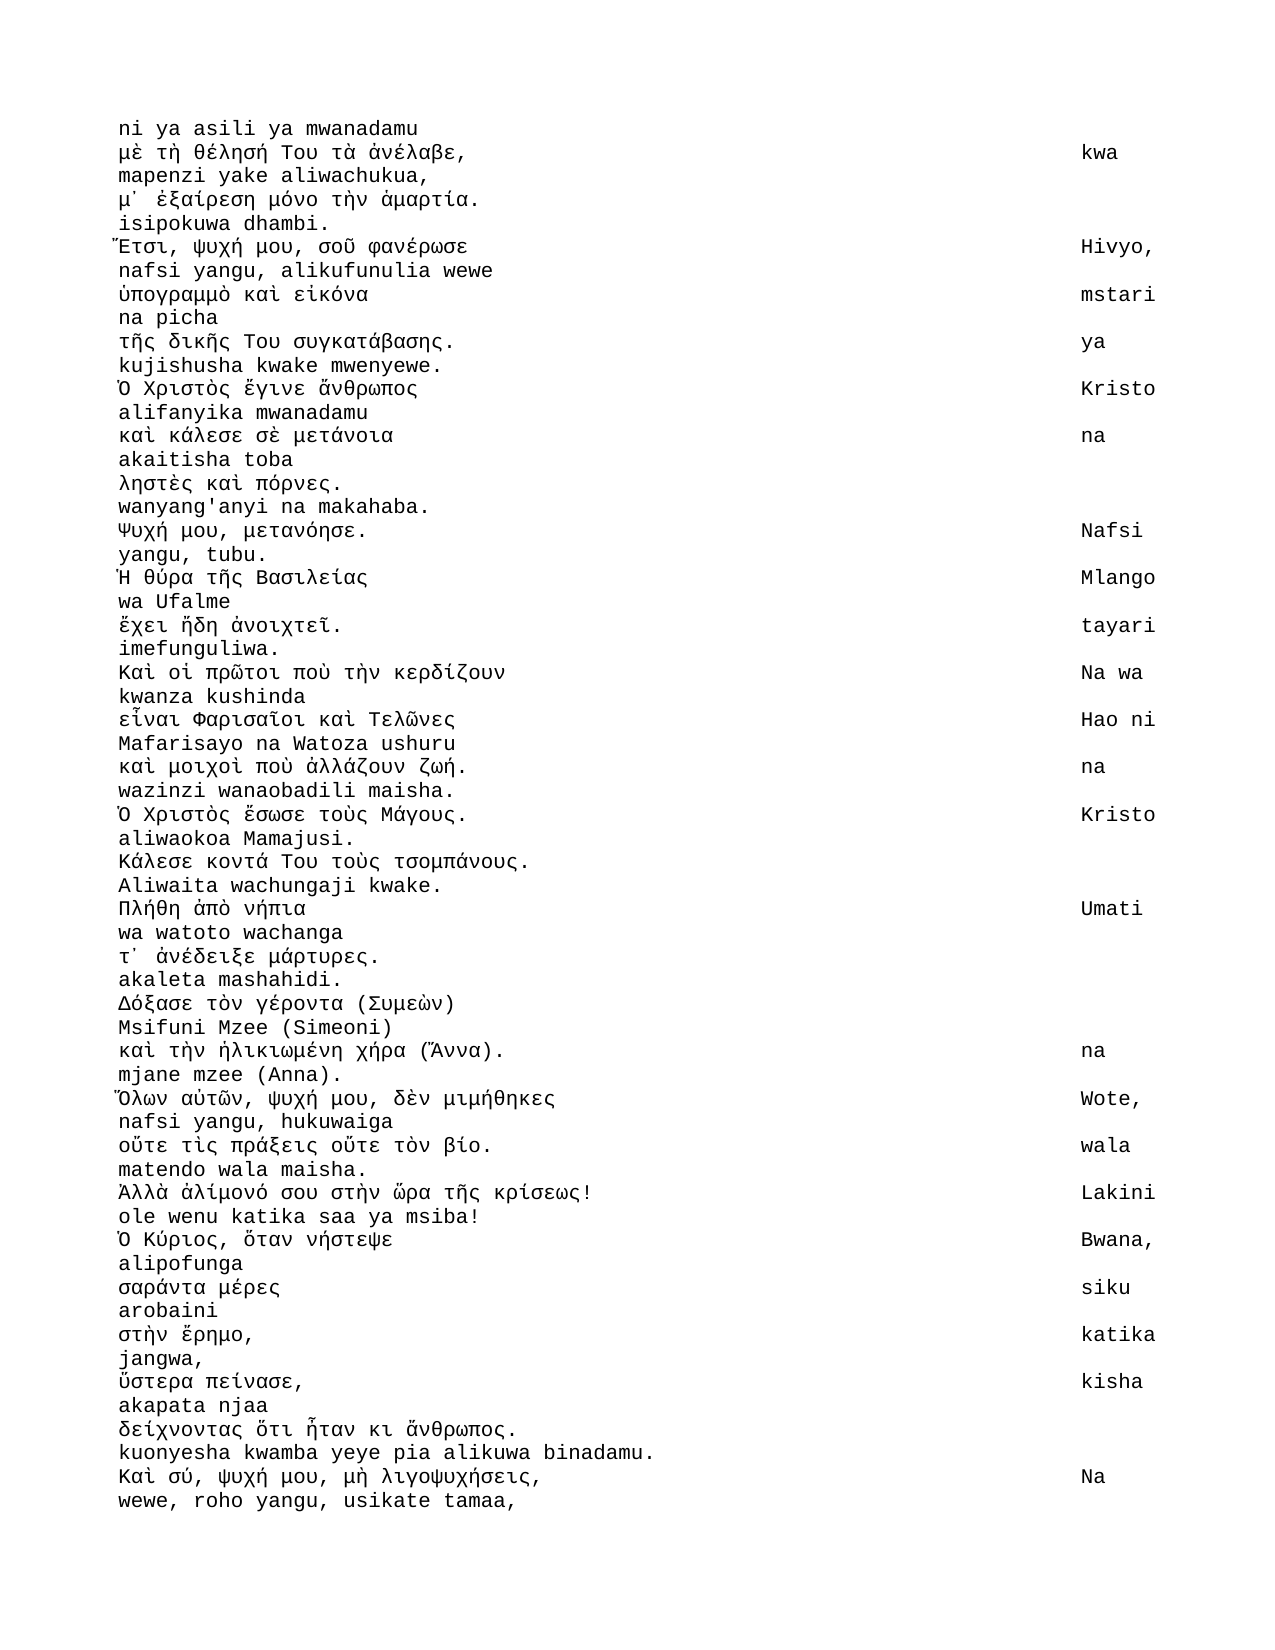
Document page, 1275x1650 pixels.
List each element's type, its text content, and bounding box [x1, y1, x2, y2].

text δείχνοντας ὅτι ἦταν κι ἄνθρωπος. kuonyesha kwamba yeye pia alikuwa binadamu. [118, 1419, 1157, 1466]
text Ὁ Κύριος, ὅταν νήστεψε Bwana, alipofunga [118, 1229, 1157, 1277]
text ni ya asili ya mwanadamu [118, 118, 1157, 142]
text ληστὲς καὶ πόρνες. wanyang'anyi na makahaba. [118, 473, 1157, 520]
text σαράντα μέρες siku arobaini [118, 1277, 1157, 1324]
text μὲ τὴ θέλησή Του τὰ ἀνέλαβε, kwa mapenzi yake aliwachukua, [118, 142, 1157, 189]
text Ἡ θύρα τῆς Βασιλείας Mlango wa Ufalme [118, 567, 1157, 615]
text ὕστερα πείνασε, kisha akapata njaa [118, 1371, 1157, 1419]
text οὔτε τὶς πράξεις οὔτε τὸν βίο. wala matendo wala maisha. [118, 1135, 1157, 1182]
text Δόξασε τὸν γέροντα (Συμεὼν) Msifuni Mzee (Simeoni) [118, 993, 1157, 1040]
text Κάλεσε κοντά Του τοὺς τσομπάνους. Aliwaita wachungaji kwake. [118, 851, 1157, 898]
text τ᾿ ἀνέδειξε μάρτυρες. akaleta mashahidi. [118, 946, 1157, 993]
text Καὶ σύ, ψυχή μου, μὴ λιγοψυχήσεις, Na wewe, roho yangu, usikate tamaa, [118, 1466, 1157, 1513]
text τῆς δικῆς Του συγκατάβασης. ya kujishusha kwake mwenyewe. [118, 331, 1157, 378]
text καὶ κάλεσε σὲ μετάνοια na akaitisha toba [118, 426, 1157, 473]
text ὑπογραμμὸ καὶ εἰκόνα mstari na picha [118, 284, 1157, 331]
text Ὁ Χριστὸς ἔγινε ἄνθρωπος Kristo alifanyika mwanadamu [118, 378, 1157, 426]
text Καὶ οἱ πρῶτοι ποὺ τὴν κερδίζουν Na wa kwanza kushinda [118, 662, 1157, 709]
text Πλήθη ἀπὸ νήπια Umati wa watoto wachanga [118, 898, 1157, 946]
text Ὅλων αὐτῶν, ψυχή μου, δὲν μιμήθηκες Wote, nafsi yangu, hukuwaiga [118, 1088, 1157, 1135]
text Ψυχή μου, μετανόησε. Nafsi yangu, tubu. [118, 520, 1157, 567]
text Ἀλλὰ ἀλίμονό σου στὴν ὥρα τῆς κρίσεως! Lakini ole wenu katika saa ya msiba! [118, 1182, 1157, 1229]
text Ἔτσι, ψυχή μου, σοῦ φανέρωσε Hivyo, nafsi yangu, alikufunulia wewe [118, 236, 1157, 284]
text εἶναι Φαρισαῖοι καὶ Τελῶνες Hao ni Mafarisayo na Watoza ushuru [118, 709, 1157, 757]
text στὴν ἔρημο, katika jangwa, [118, 1324, 1157, 1371]
text ἔχει ἤδη ἀνοιχτεῖ. tayari imefunguliwa. [118, 615, 1157, 662]
text καὶ τὴν ἡλικιωμένη χήρα (Ἄννα). na mjane mzee (Anna). [118, 1040, 1157, 1088]
text καὶ μοιχοὶ ποὺ ἀλλάζουν ζωή. na wazinzi wanaobadili maisha. [118, 757, 1157, 804]
text μ᾿ ἐξαίρεση μόνο τὴν ἁμαρτία. isipokuwa dhambi. [118, 189, 1157, 236]
text Ὁ Χριστὸς ἔσωσε τοὺς Μάγους. Kristo aliwaokoa Mamajusi. [118, 804, 1157, 851]
